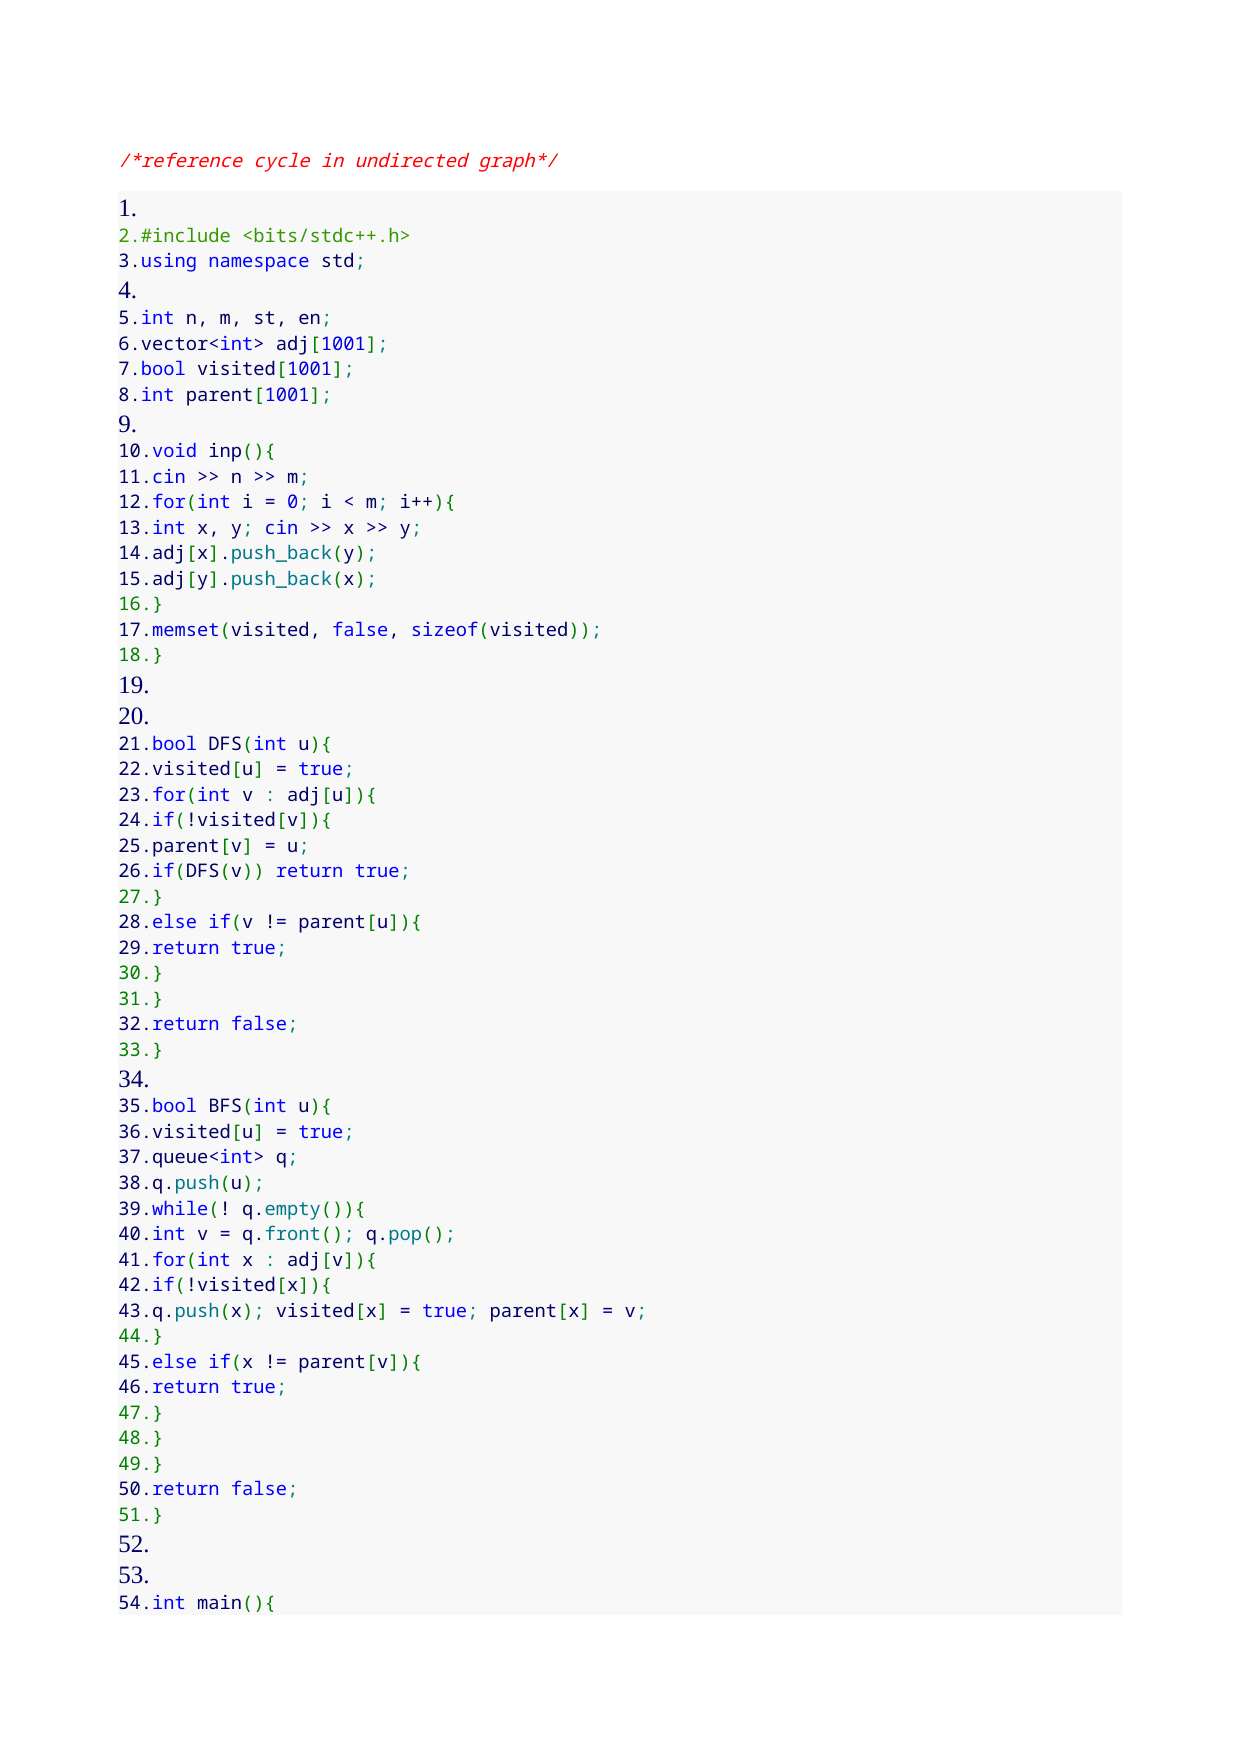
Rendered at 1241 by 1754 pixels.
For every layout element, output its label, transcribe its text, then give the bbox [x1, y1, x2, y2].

list using namespace std; [118, 247, 1122, 273]
list if(!visited[v]){ [118, 806, 1122, 832]
list } [118, 1501, 1122, 1527]
list int main(){ [118, 1589, 1122, 1615]
list adj[y].push_back(x); [118, 565, 1122, 591]
list memset(visited, false, sizeof(visited)); [118, 616, 1122, 642]
list else if(x != parent[v]){ [118, 1348, 1122, 1373]
list while(! q.empty()){ [118, 1195, 1122, 1220]
list } [118, 959, 1122, 985]
list for(int x : adj[v]){ [118, 1246, 1122, 1271]
list q.push(u); [118, 1169, 1122, 1195]
list bool visited[1001]; [118, 355, 1122, 381]
list int parent[1001]; [118, 381, 1122, 406]
list vector<int> adj[1001]; [118, 330, 1122, 355]
list } [118, 591, 1122, 616]
list int n, m, st, en; [118, 304, 1122, 330]
list } [118, 642, 1122, 667]
list for(int i = 0; i < m; i++){ [118, 489, 1122, 514]
list bool DFS(int u){ [118, 730, 1122, 755]
list return false; [118, 1011, 1122, 1036]
list if(!visited[x]){ [118, 1271, 1122, 1297]
list parent[v] = u; [118, 832, 1122, 857]
list cin >> n >> m; [118, 463, 1122, 489]
list } [118, 1399, 1122, 1424]
list } [118, 1036, 1122, 1062]
list int v = q.front(); q.pop(); [118, 1220, 1122, 1246]
list if(DFS(v)) return true; [118, 857, 1122, 883]
list return true; [118, 1373, 1122, 1399]
list } [118, 1322, 1122, 1348]
list queue<int> q; [118, 1144, 1122, 1169]
list int x, y; cin >> x >> y; [118, 514, 1122, 540]
list q.push(x); visited[x] = true; parent[x] = v; [118, 1297, 1122, 1322]
list else if(v != parent[u]){ [118, 908, 1122, 934]
list bool BFS(int u){ [118, 1093, 1122, 1118]
list for(int v : adj[u]){ [118, 781, 1122, 806]
list } [118, 883, 1122, 908]
list return false; [118, 1476, 1122, 1501]
list } [118, 985, 1122, 1011]
list #include <bits/stdc++.h> [118, 222, 1122, 247]
list } [118, 1424, 1122, 1450]
list void inp(){ [118, 438, 1122, 463]
list } [118, 1450, 1122, 1476]
list visited[u] = true; [118, 1118, 1122, 1144]
list return true; [118, 934, 1122, 959]
text /*reference cycle in undirected graph*/ [118, 147, 1122, 172]
list adj[x].push_back(y); [118, 540, 1122, 565]
list visited[u] = true; [118, 755, 1122, 781]
